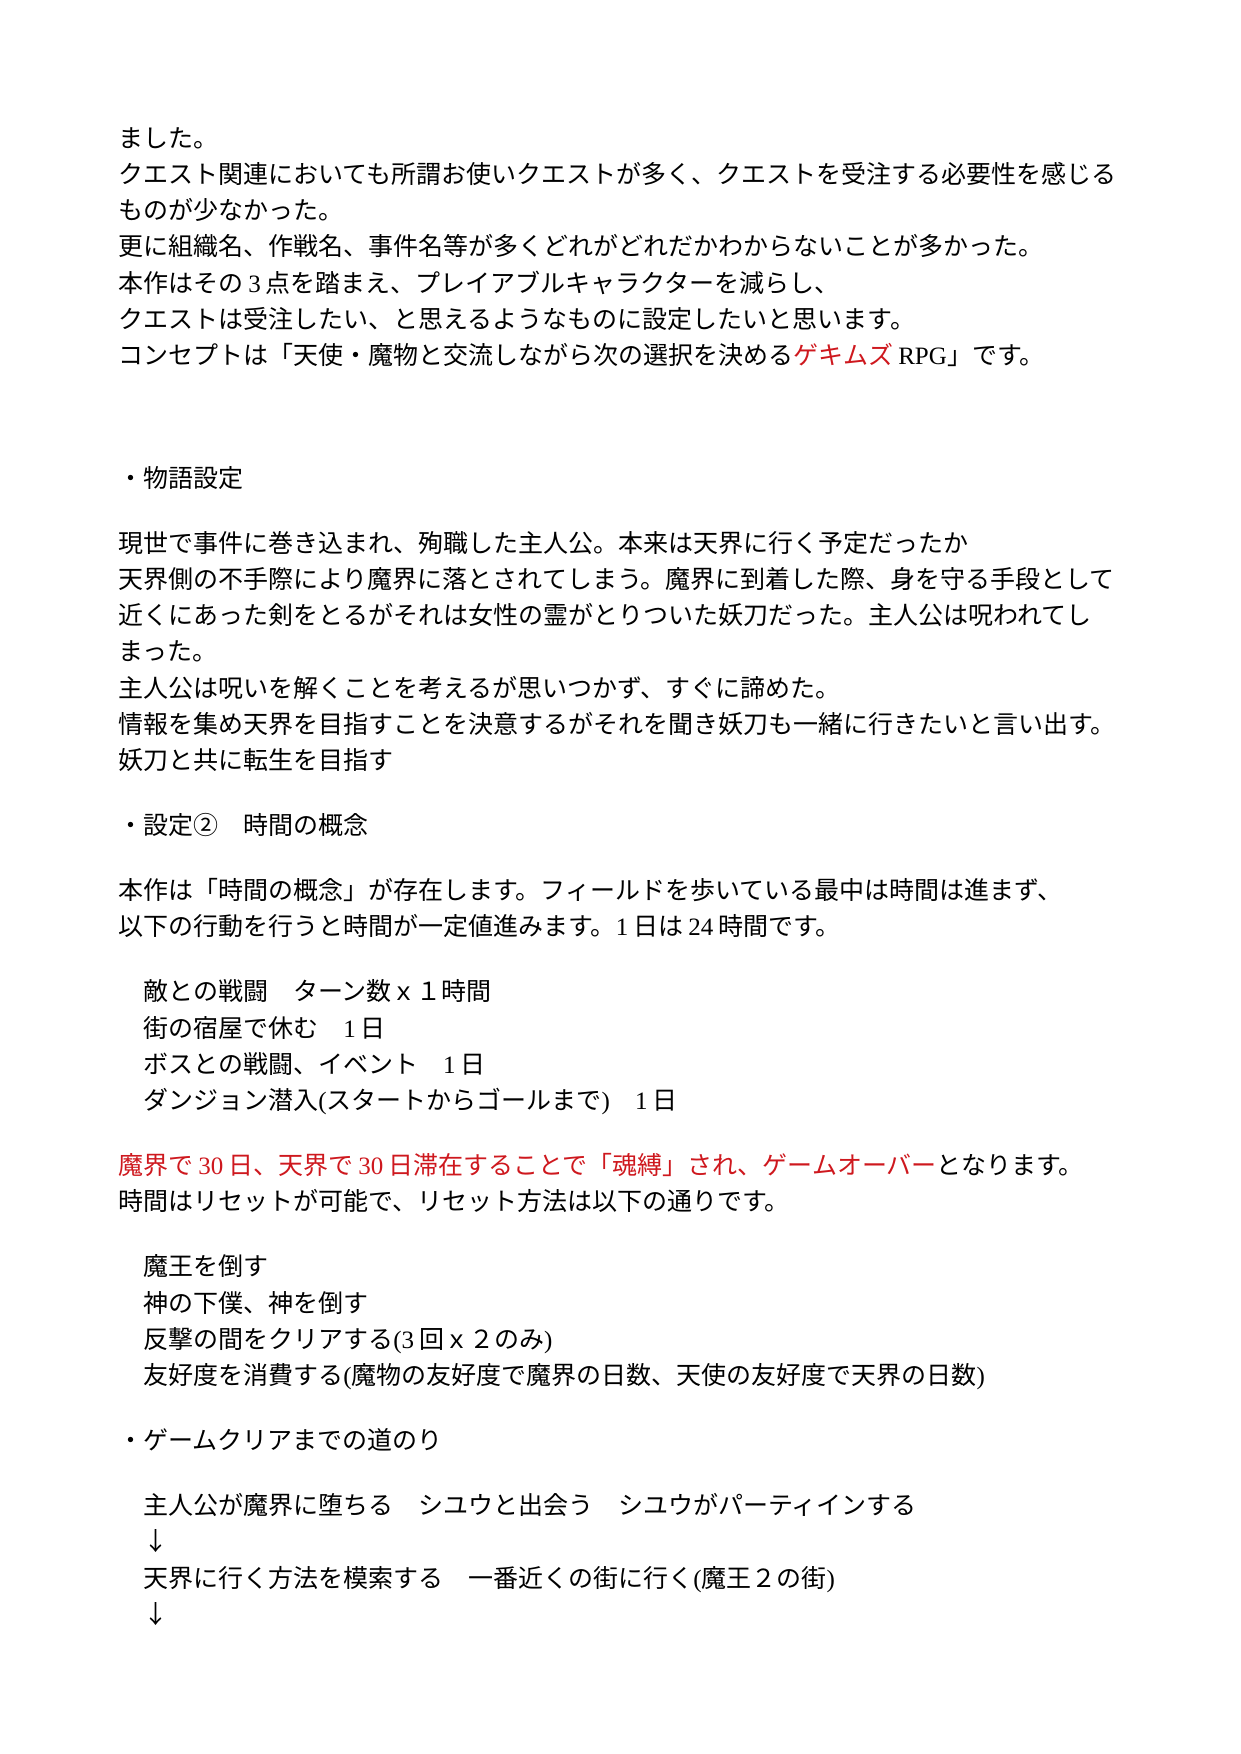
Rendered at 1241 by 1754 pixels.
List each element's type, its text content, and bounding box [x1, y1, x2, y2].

text コンセプトは「天使・魔物と交流しながら次の選択を決めるゲキムズRPG」です。 [118, 336, 1122, 372]
text 主人公が魔界に堕ちる シユウと出会う シユウがパーティインする [118, 1486, 1122, 1522]
text ・物語設定 [118, 458, 1122, 494]
text 更に組織名、作戦名、事件名等が多くどれがどれだかわからないことが多かった。 [118, 227, 1122, 263]
text 現世で事件に巻き込まれ、殉職した主人公。本来は天界に行く予定だったか [118, 523, 1122, 559]
text 以下の行動を行うと時間が一定値進みます。1日は24時間です。 [118, 907, 1122, 943]
text 近くにあった剣をとるがそれは女性の霊がとりついた妖刀だった。主人公は呪われてしまった。 [118, 596, 1122, 668]
text クエスト関連においても所謂お使いクエストが多く、クエストを受注する必要性を感じるものが少なかった。 [118, 154, 1122, 227]
text ボスとの戦闘、イベント 1日 [118, 1044, 1122, 1081]
text 天界に行く方法を模索する 一番近くの街に行く(魔王２の街) [118, 1558, 1122, 1594]
text 神の下僕、神を倒す [118, 1283, 1122, 1319]
text 魔王を倒す [118, 1247, 1122, 1283]
text 主人公は呪いを解くことを考えるが思いつかず、すぐに諦めた。 [118, 668, 1122, 704]
text 街の宿屋で休む 1日 [118, 1008, 1122, 1044]
text 魔界で30日、天界で30日滞在することで「魂縛」され、ゲームオーバーとなります。 [118, 1146, 1122, 1182]
text 情報を集め天界を目指すことを決意するがそれを聞き妖刀も一緒に行きたいと言い出す。 [118, 704, 1122, 741]
text ・設定② 時間の概念 [118, 806, 1122, 842]
text 妖刀と共に転生を目指す [118, 741, 1122, 777]
text 時間はリセットが可能で、リセット方法は以下の通りです。 [118, 1182, 1122, 1218]
text ↓ [118, 1594, 1122, 1631]
text 反撃の間をクリアする(3回ｘ２のみ) [118, 1319, 1122, 1356]
text 本作は「時間の概念」が存在します。フィールドを歩いている最中は時間は進まず、 [118, 871, 1122, 907]
text ダンジョン潜入(スタートからゴールまで) 1日 [118, 1081, 1122, 1117]
text ↓ [118, 1522, 1122, 1558]
text クエストは受注したい、と思えるようなものに設定したいと思います。 [118, 299, 1122, 336]
text 天界側の不手際により魔界に落とされてしまう。魔界に到着した際、身を守る手段として [118, 559, 1122, 596]
text ・ゲームクリアまでの道のり [118, 1421, 1122, 1457]
text 敵との戦闘 ターン数ｘ１時間 [118, 972, 1122, 1008]
text 本作はその3点を踏まえ、プレイアブルキャラクターを減らし、 [118, 263, 1122, 299]
text 友好度を消費する(魔物の友好度で魔界の日数、天使の友好度で天界の日数) [118, 1356, 1122, 1392]
text ました。 [118, 118, 1122, 154]
